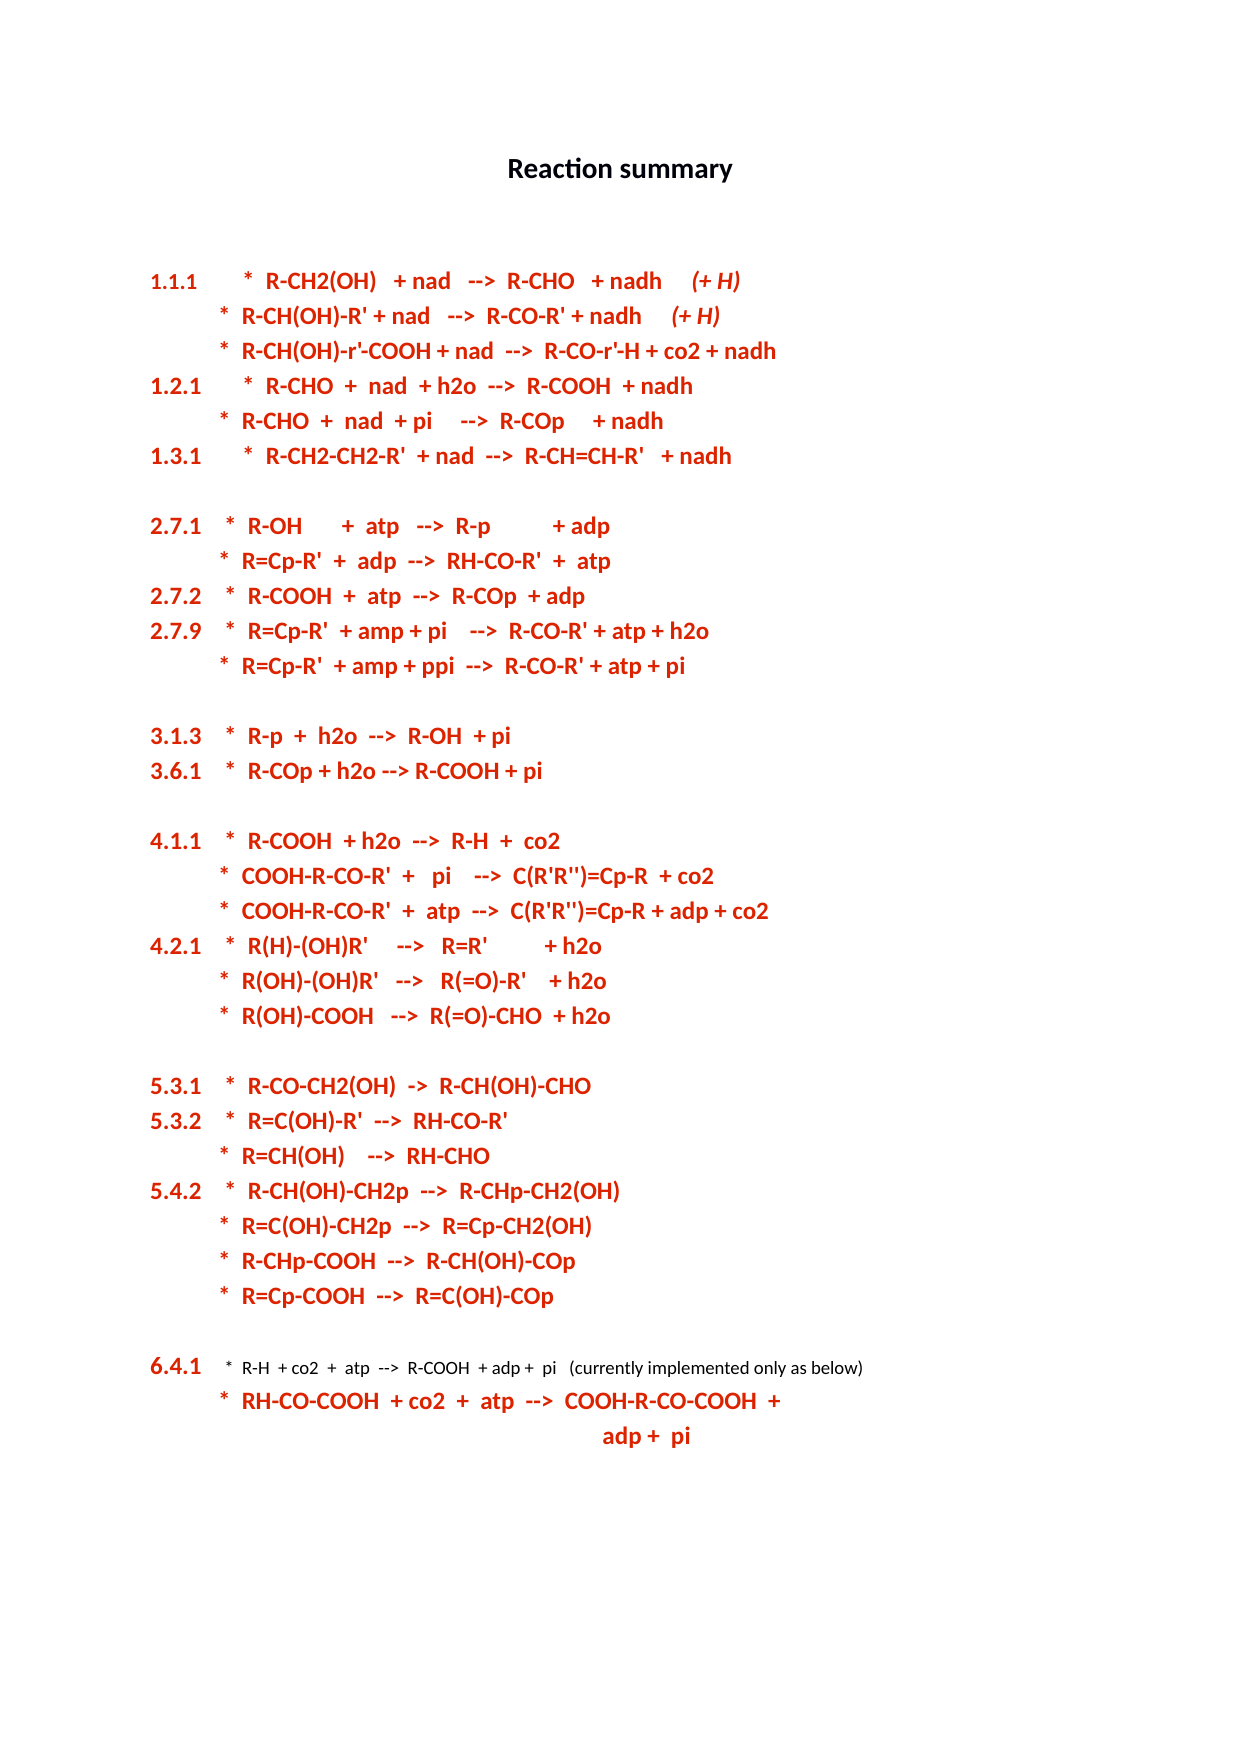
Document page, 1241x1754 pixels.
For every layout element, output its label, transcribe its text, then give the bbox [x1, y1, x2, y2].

text 1.1.1 * R-CH2(OH) + nad --> R-CHO + nadh (+ H) * R-CH(OH)-R' + nad --> R-CO-R' + nadh (+ H) * R-CH(OH)-r'-COOH + nad --> R-CO-r'-H + co2 + nadh 1.2.1 * R-CHO + nad + h2o --> R-COOH + nadh * R-CHO + nad + pi --> R-COp + nadh 1.3.1 * R-CH2-CH2-R' + nad --> R-CH=CH-R' + nadh 2.7.1 * R-OH + atp --> R-p + adp * R=Cp-R' + adp --> RH-CO-R' + atp 2.7.2 * R-COOH + atp --> R-COp + adp 2.7.9 * R=Cp-R' + amp + pi --> R-CO-R' + atp + h2o * R=Cp-R' + amp + ppi --> R-CO-R' + atp + pi 3.1.3 * R-p + h2o --> R-OH + pi 3.6.1 * R-COp + h2o --> R-COOH + pi 4.1.1 * R-COOH + h2o --> R-H + co2 * COOH-R-CO-R' + pi --> C(R'R'')=Cp-R + co2 * COOH-R-CO-R' + atp --> C(R'R'')=Cp-R + adp + co2 4.2.1 * R(H)-(OH)R' --> R=R' + h2o * R(OH)-(OH)R' --> R(=O)-R' + h2o * R(OH)-COOH --> R(=O)-CHO + h2o 5.3.1 * R-CO-CH2(OH) -> R-CH(OH)-CHO 5.3.2 * R=C(OH)-R' --> RH-CO-R' * R=CH(OH) --> RH-CHO 5.4.2 * R-CH(OH)-CH2p --> R-CHp-CH2(OH) * R=C(OH)-CH2p --> R=Cp-CH2(OH) * R-CHp-COOH --> R-CH(OH)-COp * R=Cp-COOH --> R=C(OH)-COp 6.4.1 * R-H + co2 + atp --> R-COOH + adp + pi (currently implemented only as below) * RH-CO-COOH + co2 + atp --> COOH-R-CO-COOH + adp + pi [150, 265, 1090, 1450]
text Reaction summary [150, 150, 1090, 186]
